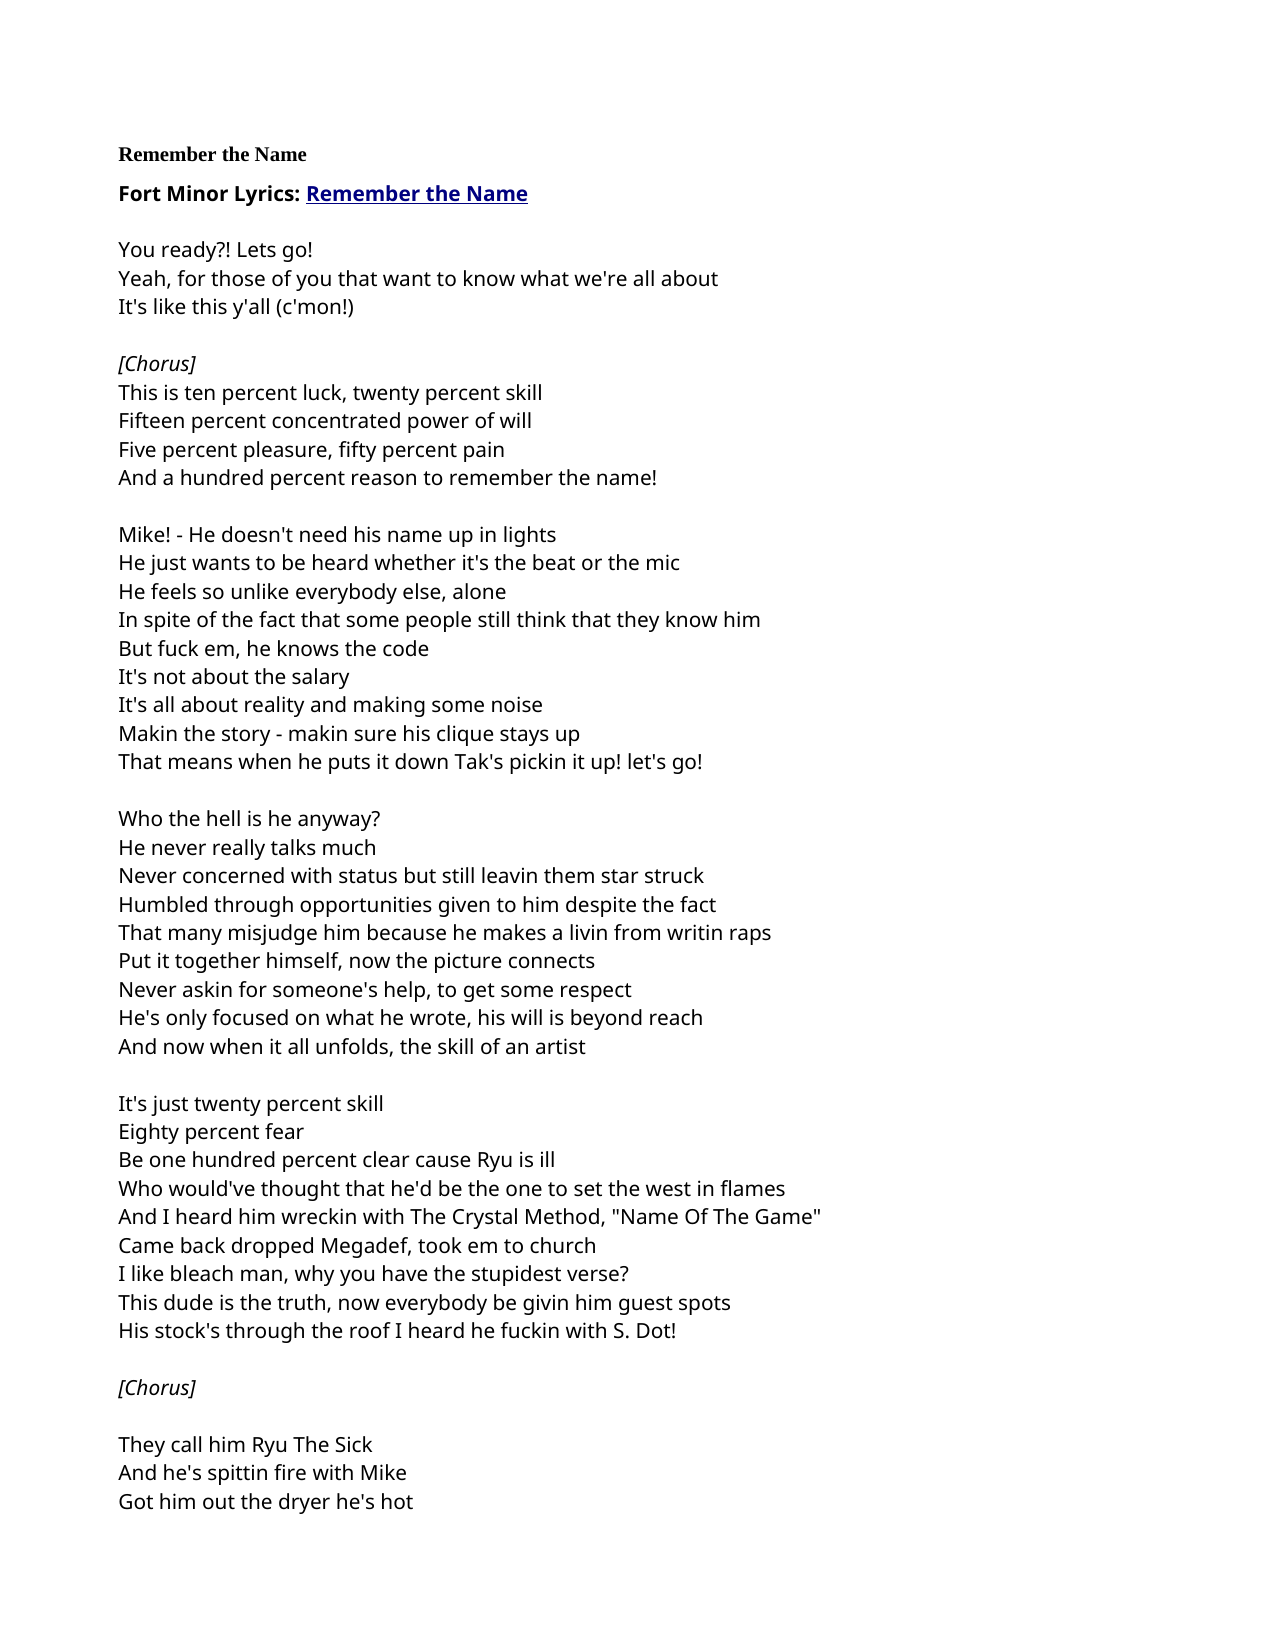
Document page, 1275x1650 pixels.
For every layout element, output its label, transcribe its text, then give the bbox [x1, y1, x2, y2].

text Fort Minor Lyrics: Remember the Name You ready?! Lets go! Yeah, for those of you that want to know what we're all about It's like this y'all (c'mon!) [Chorus] This is ten percent luck, twenty percent skill Fifteen percent concentrated power of will Five percent pleasure, fifty percent pain And a hundred percent reason to remember the name! Mike! - He doesn't need his name up in lights He just wants to be heard whether it's the beat or the mic He feels so unlike everybody else, alone In spite of the fact that some people still think that they know him But fuck em, he knows the code It's not about the salary It's all about reality and making some noise Makin the story - makin sure his clique stays up That means when he puts it down Tak's pickin it up! let's go! Who the hell is he anyway? He never really talks much Never concerned with status but still leavin them star struck Humbled through opportunities given to him despite the fact That many misjudge him because he makes a livin from writin raps Put it together himself, now the picture connects Never askin for someone's help, to get some respect He's only focused on what he wrote, his will is beyond reach And now when it all unfolds, the skill of an artist It's just twenty percent skill Eighty percent fear Be one hundred percent clear cause Ryu is ill Who would've thought that he'd be the one to set the west in flames And I heard him wreckin with The Crystal Method, "Name Of The Game" Came back dropped Megadef, took em to church I like bleach man, why you have the stupidest verse? This dude is the truth, now everybody be givin him guest spots His stock's through the roof I heard he fuckin with S. Dot! [Chorus] They call him Ryu The Sick And he's spittin fire with Mike Got him out the dryer he's hot [118, 179, 1157, 1515]
subtitle Remember the Name [118, 143, 1157, 166]
